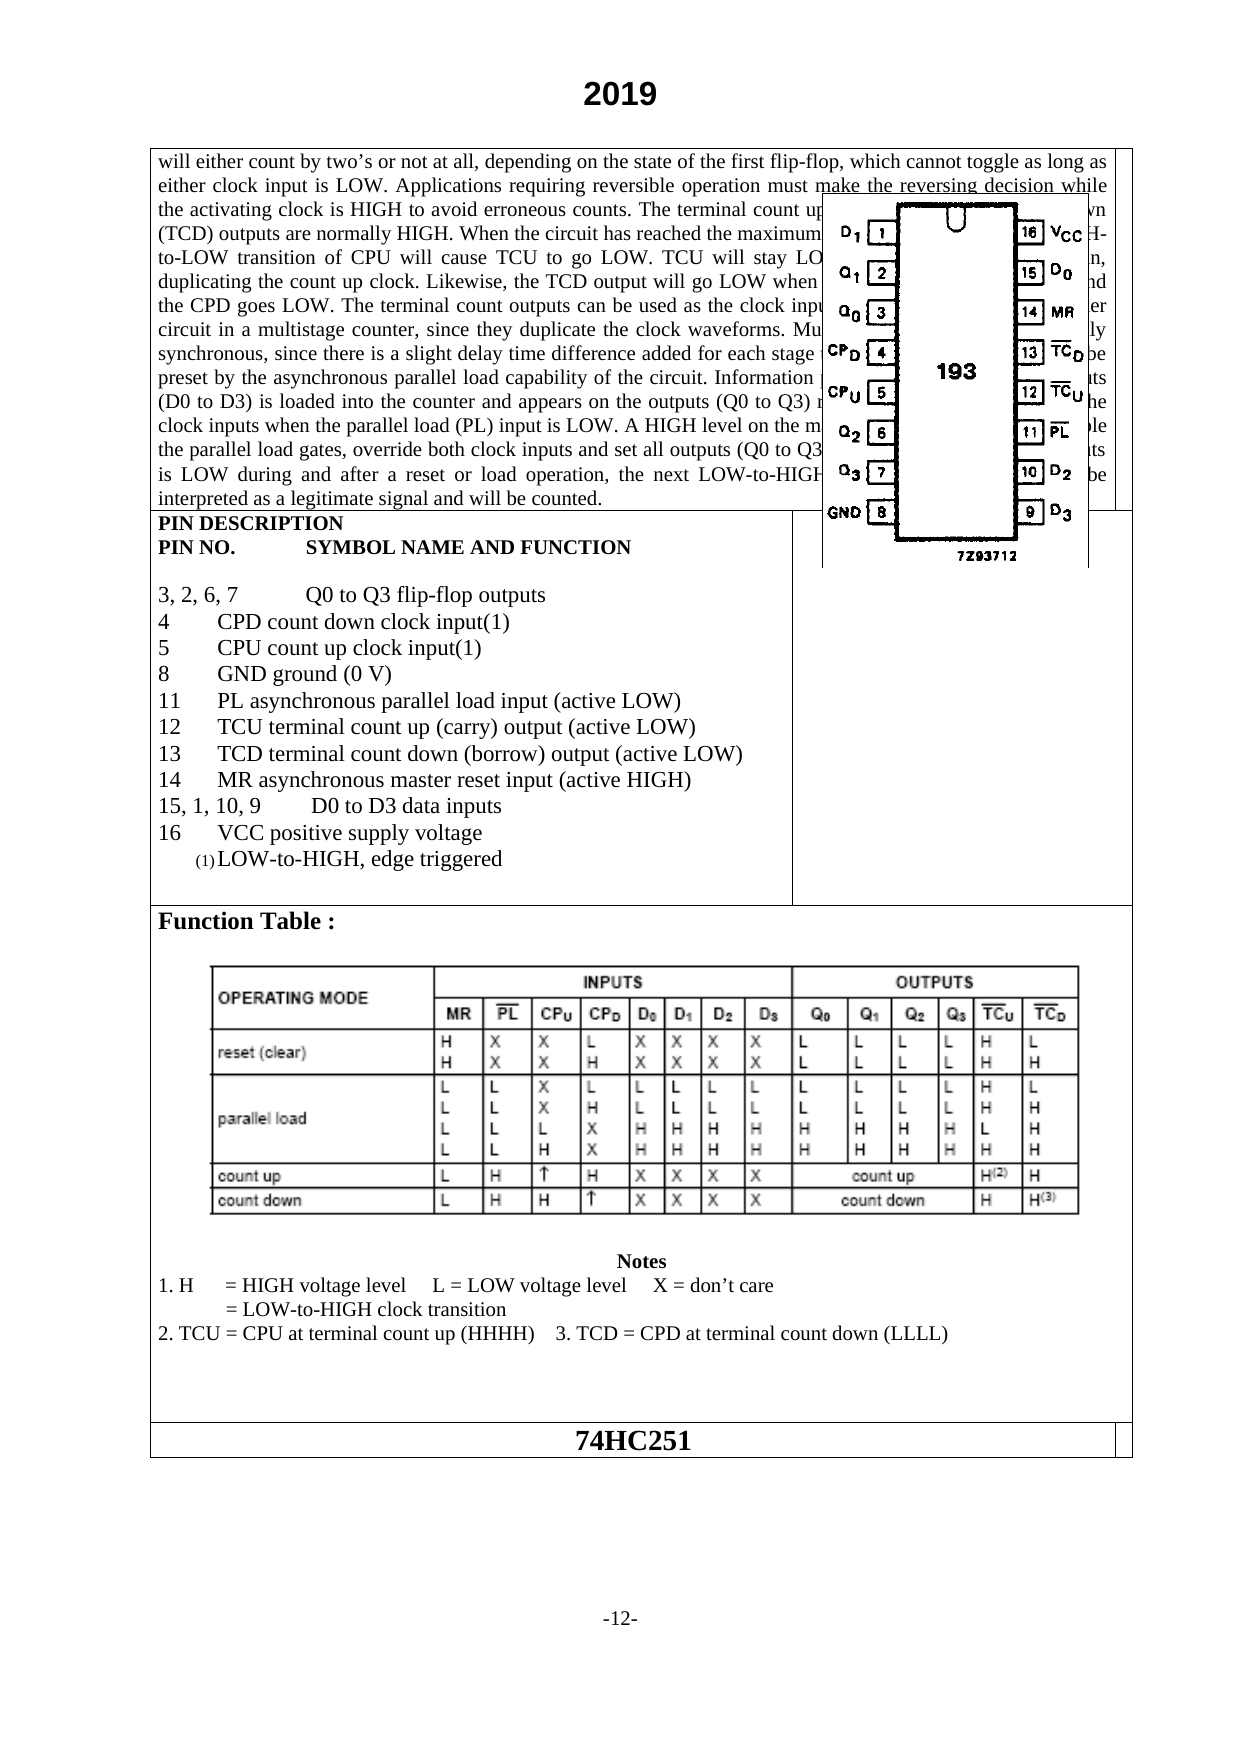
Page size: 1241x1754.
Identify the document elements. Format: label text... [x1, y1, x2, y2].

table_cell 74HC251 [151, 1423, 1115, 1457]
table_cell [1116, 149, 1132, 509]
table_cell [1116, 1423, 1132, 1457]
table_cell PIN DESCRIPTION PIN NO. SYMBOL NAME AND FUNCTION 3, 2, 6, 7 Q0 to Q3 flip-flop outputs 4 CPD count down clock input(1) 5 CPU count up clock input(1) 8 GND ground (0 V) 11 PL asynchronous parallel load input (active LOW) 12 TCU terminal count up (carry) output (active LOW) 13 TCD terminal count down (borrow) output (active LOW) 14 MR asynchronous master reset input (active HIGH) 15, 1, 10, 9 D0 to D3 data inputs 16 VCC positive supply voltage LOW-to-HIGH, edge triggered [151, 511, 792, 905]
table_cell Function Table : Notes 1. H = HIGH voltage level L = LOW voltage level X = don’t care = LOW-to-HIGH clock transition 2. TCU = CPU at terminal count up (HHHH) 3. TCD = CPD at terminal count down (LLLL) [151, 906, 1132, 1422]
table_cell [793, 511, 1132, 905]
table_cell will either count by two’s or not at all, depending on the state of the first flip-flop, which cannot toggle as long as either clock input is LOW. Applications requiring reversible operation must make the reversing decision while the activating clock is HIGH to avoid erroneous counts. The terminal count up (TCU) and terminal count down (TCD) outputs are normally HIGH. When the circuit has reached the maximum count state of 15, the next HIGH-to-LOW transition of CPU will cause TCU to go LOW. TCU will stay LOW until CPU goes HIGH again, duplicating the count up clock. Likewise, the TCD output will go LOW when the circuit is in the zero state and the CPD goes LOW. The terminal count outputs can be used as the clock input signals to the next higher order circuit in a multistage counter, since they duplicate the clock waveforms. Multistage counters will not be fully synchronous, since there is a slight delay time difference added for each stage that is added. The counter may be preset by the asynchronous parallel load capability of the circuit. Information present on the parallel data inputs (D0 to D3) is loaded into the counter and appears on the outputs (Q0 to Q3) regardless of the conditions of the clock inputs when the parallel load (PL) input is LOW. A HIGH level on the master reset (MR) input will disable the parallel load gates, override both clock inputs and set all outputs (Q0 to Q3) LOW. If one of the clock inputs is LOW during and after a reset or load operation, the next LOW-to-HIGH transition of that clock will be interpreted as a legitimate signal and will be counted. [151, 149, 1115, 509]
